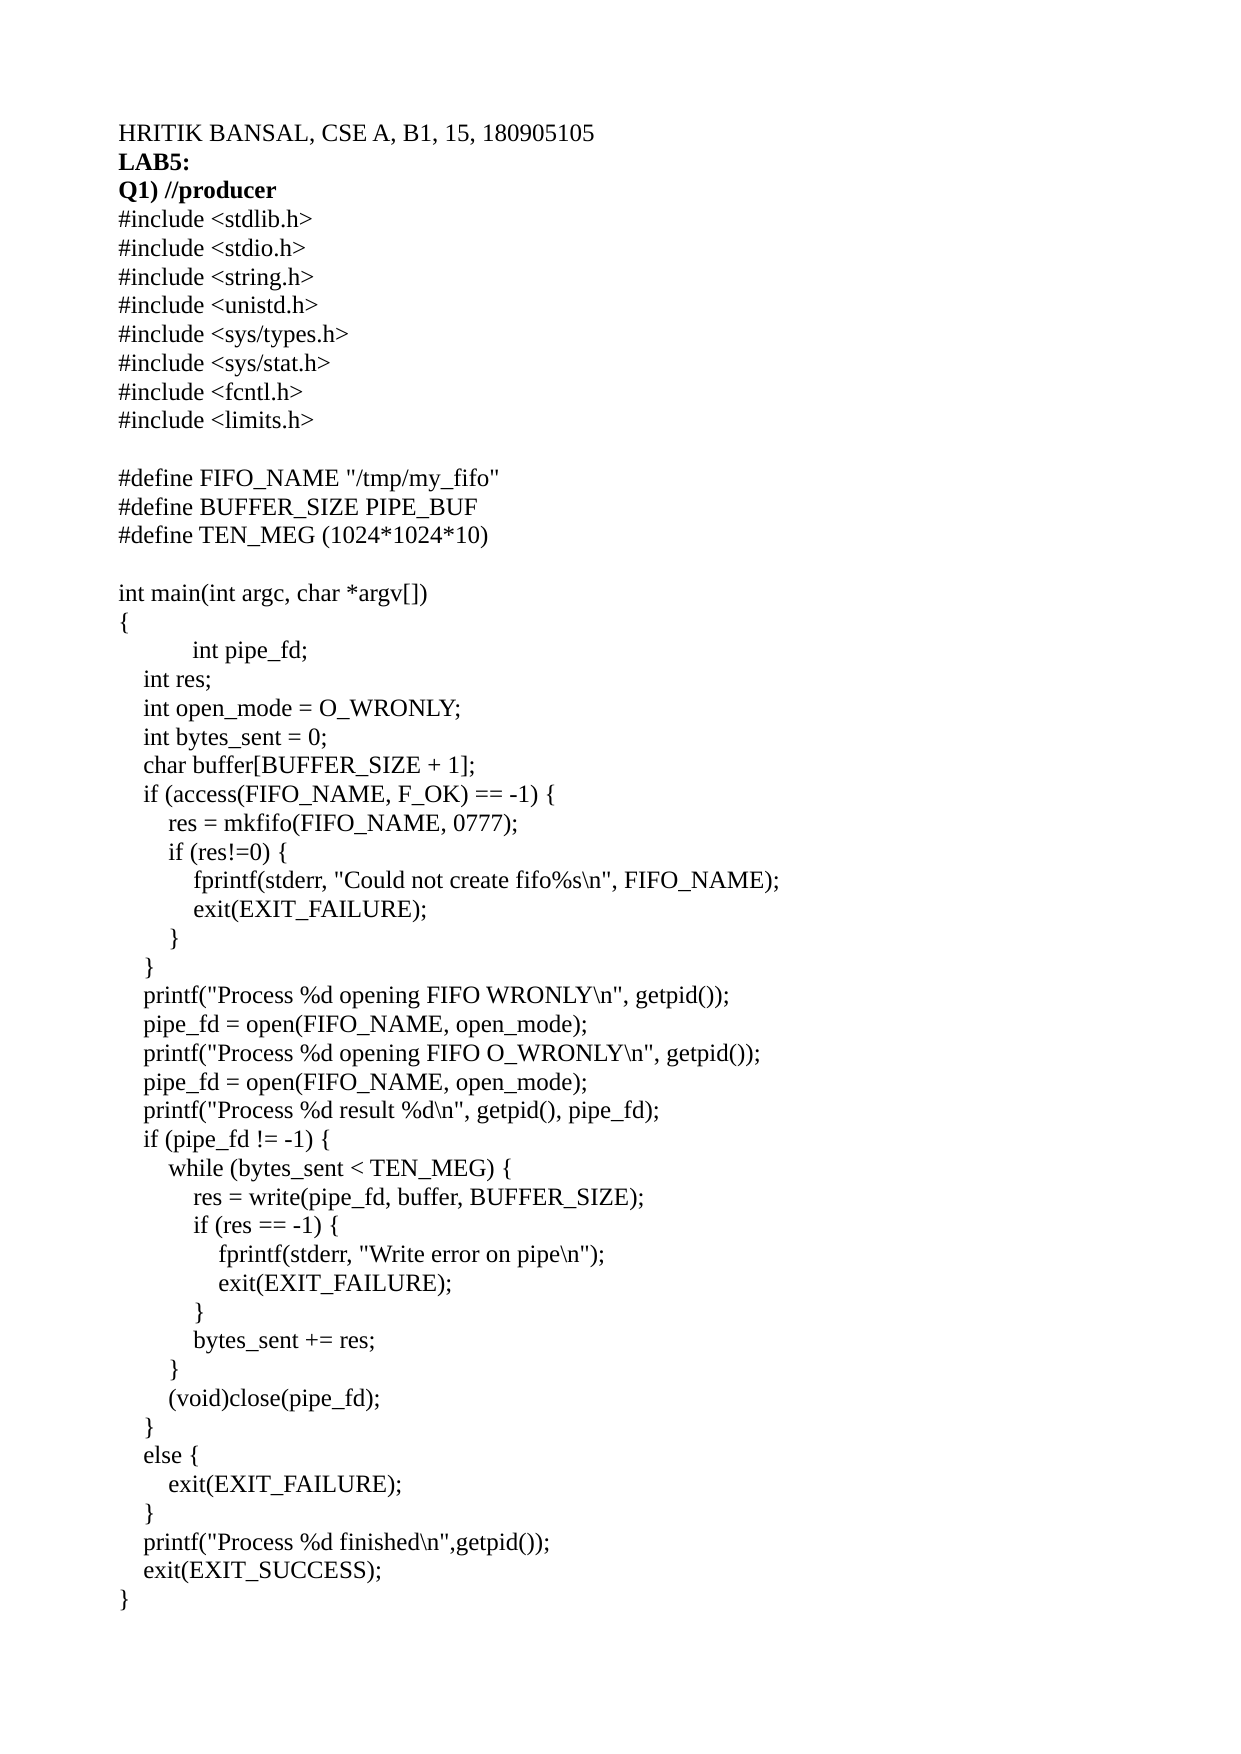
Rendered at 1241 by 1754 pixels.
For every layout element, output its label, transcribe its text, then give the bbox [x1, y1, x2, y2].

text if (access(FIFO_NAME, F_OK) == -1) { [118, 779, 1122, 808]
text } [118, 1498, 1122, 1527]
text #include <string.h> [118, 262, 1122, 291]
text fprintf(stderr, "Could not create fifo%s\n", FIFO_NAME); [118, 866, 1122, 894]
text #include <unistd.h> [118, 291, 1122, 319]
text int bytes_sent = 0; [118, 722, 1122, 751]
text pipe_fd = open(FIFO_NAME, open_mode); [118, 1067, 1122, 1096]
text exit(EXIT_FAILURE); [118, 1268, 1122, 1297]
text if (res!=0) { [118, 837, 1122, 866]
text } [118, 1297, 1122, 1326]
text res = write(pipe_fd, buffer, BUFFER_SIZE); [118, 1182, 1122, 1211]
text } [118, 923, 1122, 952]
text #include <limits.h> [118, 406, 1122, 434]
text char buffer[BUFFER_SIZE + 1]; [118, 751, 1122, 779]
text #include <sys/stat.h> [118, 348, 1122, 377]
text int open_mode = O_WRONLY; [118, 693, 1122, 722]
text int res; [118, 664, 1122, 693]
text int pipe_fd; [118, 636, 1122, 664]
text #include <stdlib.h> [118, 204, 1122, 233]
text #include <fcntl.h> [118, 377, 1122, 406]
text #define FIFO_NAME "/tmp/my_fifo" [118, 463, 1122, 492]
text printf("Process %d opening FIFO O_WRONLY\n", getpid()); [118, 1038, 1122, 1067]
text exit(EXIT_FAILURE); [118, 894, 1122, 923]
text exit(EXIT_SUCCESS); [118, 1556, 1122, 1584]
text } [118, 1412, 1122, 1441]
text bytes_sent += res; [118, 1326, 1122, 1354]
text pipe_fd = open(FIFO_NAME, open_mode); [118, 1009, 1122, 1038]
text if (res == -1) { [118, 1211, 1122, 1239]
text LAB5: [118, 147, 1122, 176]
text #define TEN_MEG (1024*1024*10) [118, 521, 1122, 549]
text fprintf(stderr, "Write error on pipe\n"); [118, 1239, 1122, 1268]
text { [118, 607, 1122, 636]
text int main(int argc, char *argv[]) [118, 578, 1122, 607]
text (void)close(pipe_fd); [118, 1383, 1122, 1412]
text printf("Process %d finished\n",getpid()); [118, 1527, 1122, 1556]
text HRITIK BANSAL, CSE A, B1, 15, 180905105 [118, 118, 1122, 147]
text } [118, 952, 1122, 981]
text if (pipe_fd != -1) { [118, 1124, 1122, 1153]
text #define BUFFER_SIZE PIPE_BUF [118, 492, 1122, 521]
text } [118, 1354, 1122, 1383]
text } [118, 1584, 1122, 1613]
text Q1) //producer [118, 176, 1122, 204]
text printf("Process %d result %d\n", getpid(), pipe_fd); [118, 1096, 1122, 1124]
text res = mkfifo(FIFO_NAME, 0777); [118, 808, 1122, 837]
text else { [118, 1441, 1122, 1469]
text while (bytes_sent < TEN_MEG) { [118, 1153, 1122, 1182]
text printf("Process %d opening FIFO WRONLY\n", getpid()); [118, 981, 1122, 1009]
text #include <sys/types.h> [118, 319, 1122, 348]
text #include <stdio.h> [118, 233, 1122, 262]
text exit(EXIT_FAILURE); [118, 1469, 1122, 1498]
